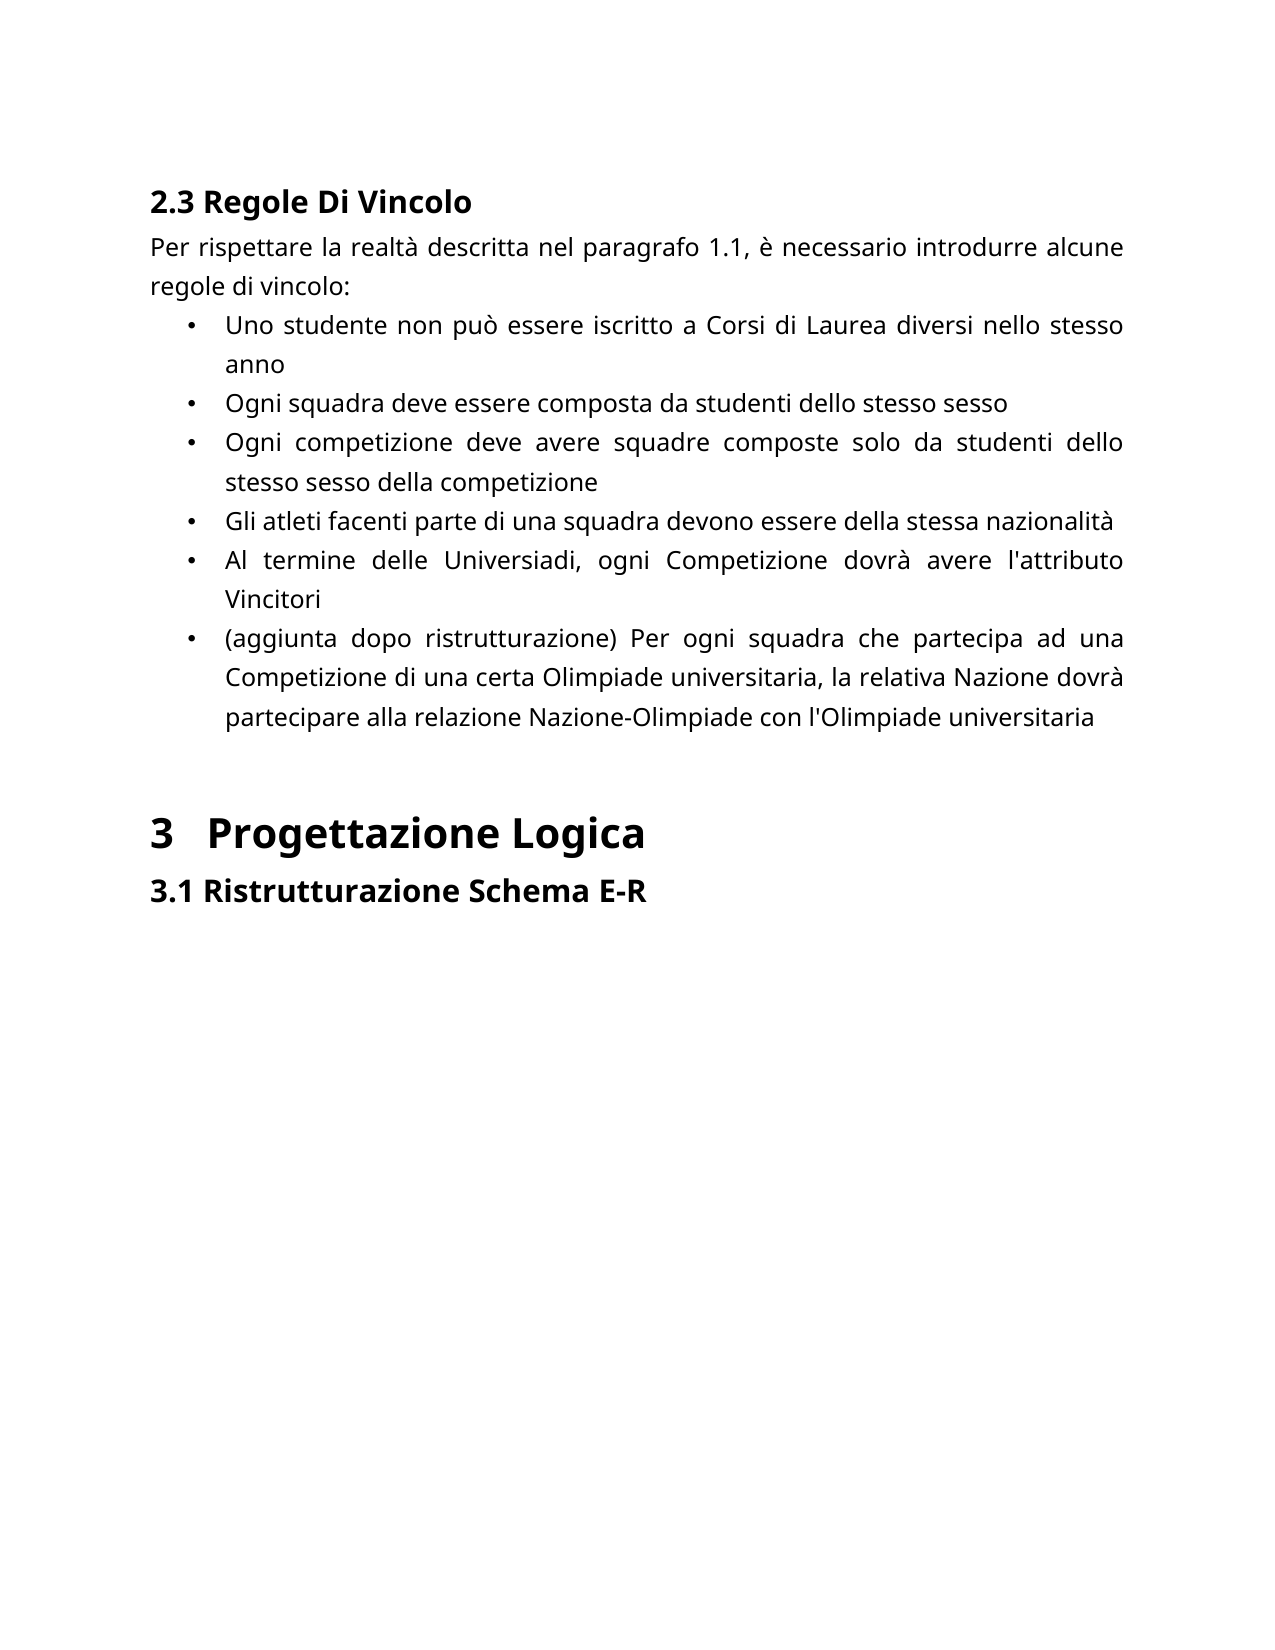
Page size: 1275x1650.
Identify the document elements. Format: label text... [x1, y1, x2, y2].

text 3 Progettazione Logica [150, 803, 1125, 860]
text 3.1 Ristrutturazione Schema E-R [150, 869, 1125, 911]
text 2.3 Regole Di Vincolo [150, 180, 1125, 223]
list (aggiunta dopo ristrutturazione) Per ogni squadra che partecipa ad una Competizione di una certa Olimpiade universitaria, la relativa Nazione dovrà partecipare alla relazione Nazione-Olimpiade con l'Olimpiade universitaria [187, 621, 1125, 733]
list Uno studente non può essere iscritto a Corsi di Laurea diversi nello stesso anno [187, 307, 1125, 381]
list Al termine delle Universiadi, ogni Competizione dovrà avere l'attributo Vincitori [187, 542, 1125, 616]
list Ogni competizione deve avere squadre composte solo da studenti dello stesso sesso della competizione [187, 425, 1125, 498]
text Per rispettare la realtà descritta nel paragrafo 1.1, è necessario introdurre alcune regole di vincolo: [150, 229, 1125, 302]
list Gli atleti facenti parte di una squadra devono essere della stessa nazionalità [187, 503, 1125, 537]
list Ogni squadra deve essere composta da studenti dello stesso sesso [187, 386, 1125, 420]
